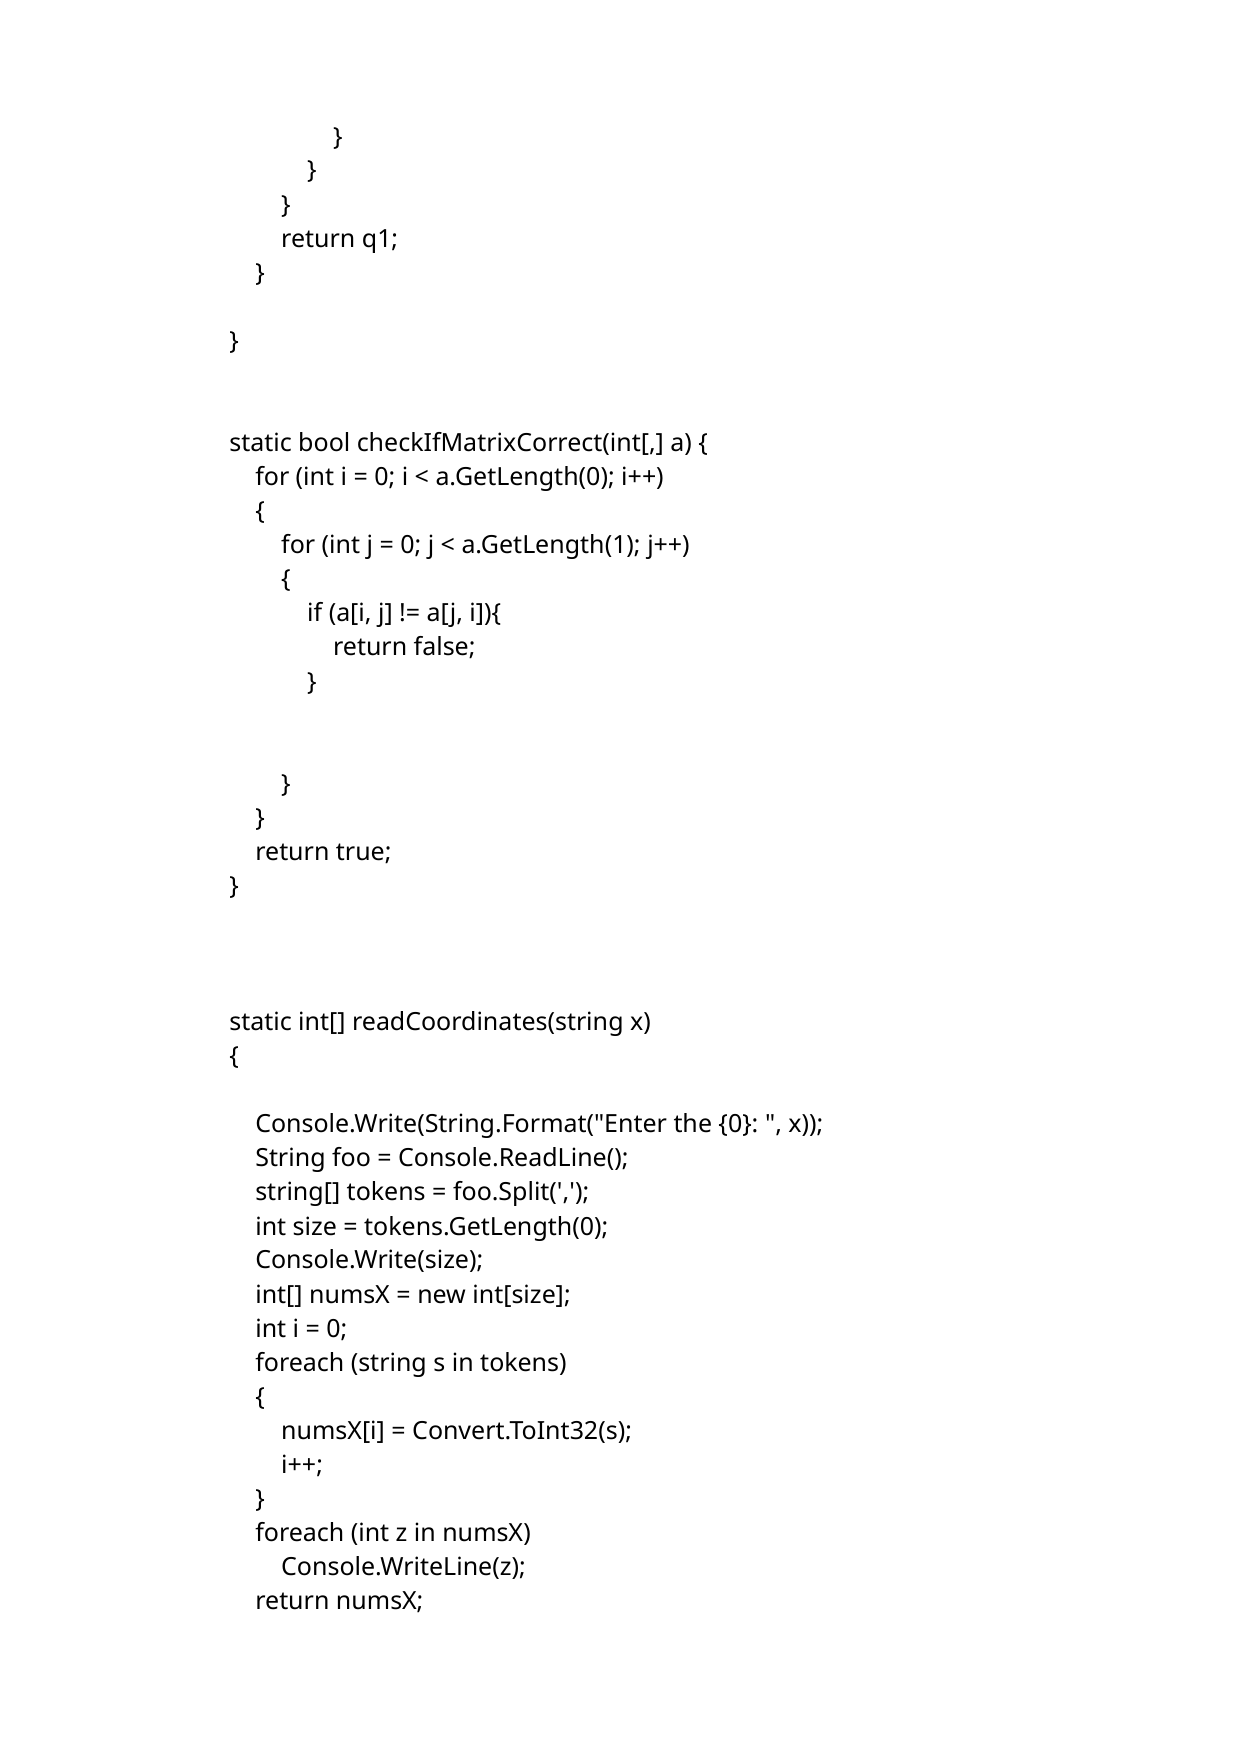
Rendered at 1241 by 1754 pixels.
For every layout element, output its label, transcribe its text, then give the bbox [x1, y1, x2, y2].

text string[] tokens = foo.Split(','); [177, 1174, 1152, 1208]
text i++; [177, 1447, 1152, 1481]
text { [177, 561, 1152, 595]
text } [177, 765, 1152, 799]
text return false; [177, 629, 1152, 663]
text } [177, 867, 1152, 902]
text return numsX; [177, 1583, 1152, 1617]
text Console.WriteLine(z); [177, 1549, 1152, 1583]
text Console.Write(String.Format("Enter the {0}: ", x)); [177, 1106, 1152, 1140]
text } [177, 254, 1152, 288]
text foreach (string s in tokens) [177, 1344, 1152, 1378]
text } [177, 663, 1152, 697]
text { [177, 1378, 1152, 1412]
text } [177, 118, 1152, 152]
text numsX[i] = Convert.ToInt32(s); [177, 1412, 1152, 1447]
text int size = tokens.GetLength(0); [177, 1208, 1152, 1242]
text static int[] readCoordinates(string x) [177, 1004, 1152, 1038]
text for (int j = 0; j < a.GetLength(1); j++) [177, 527, 1152, 561]
text } [177, 152, 1152, 186]
text } [177, 1481, 1152, 1515]
text int i = 0; [177, 1310, 1152, 1344]
text if (a[i, j] != a[j, i]){ [177, 595, 1152, 629]
text } [177, 799, 1152, 833]
text return q1; [177, 220, 1152, 254]
text } [177, 322, 1152, 357]
text { [177, 1038, 1152, 1072]
text return true; [177, 833, 1152, 867]
text int[] numsX = new int[size]; [177, 1276, 1152, 1310]
text } [177, 186, 1152, 220]
text { [177, 493, 1152, 527]
text for (int i = 0; i < a.GetLength(0); i++) [177, 459, 1152, 493]
text String foo = Console.ReadLine(); [177, 1140, 1152, 1174]
text Console.Write(size); [177, 1242, 1152, 1276]
text static bool checkIfMatrixCorrect(int[,] a) { [177, 425, 1152, 459]
text foreach (int z in numsX) [177, 1515, 1152, 1549]
